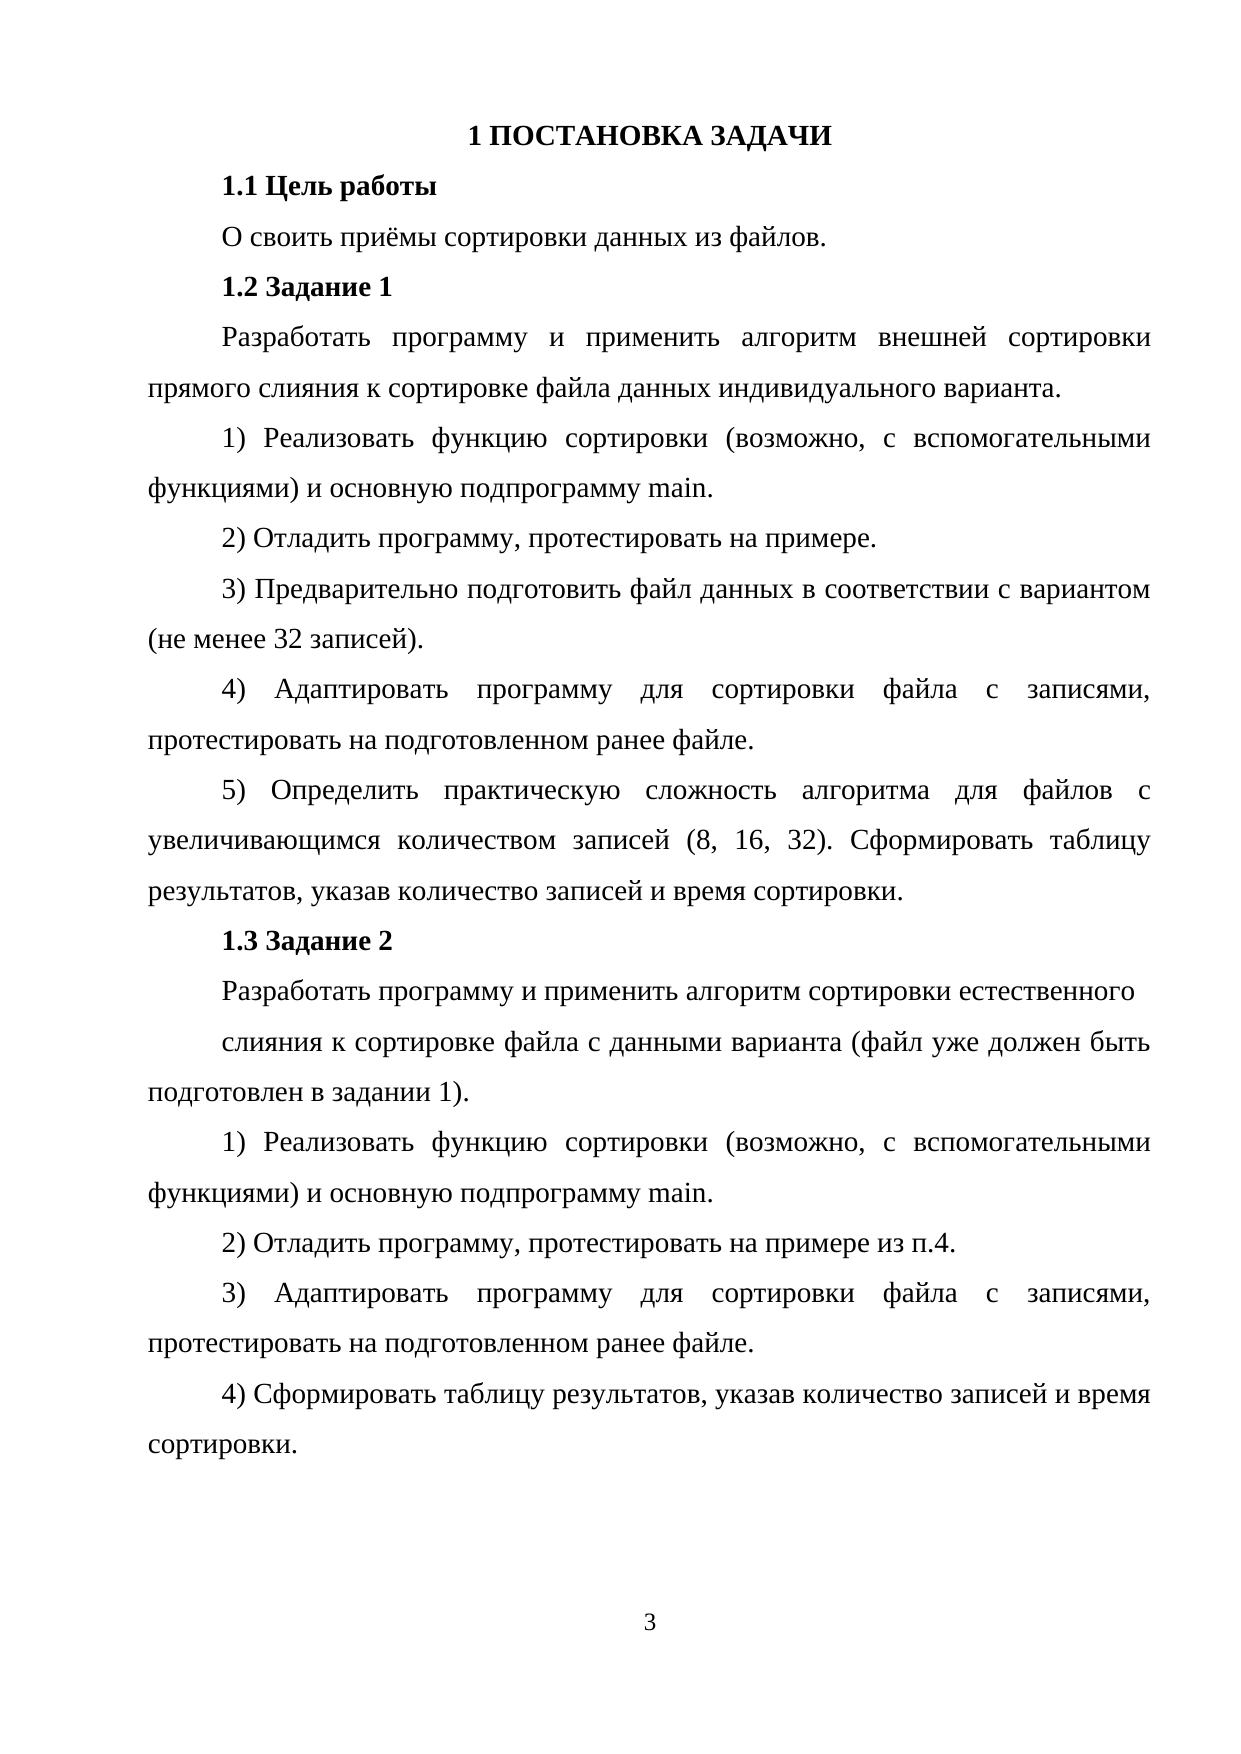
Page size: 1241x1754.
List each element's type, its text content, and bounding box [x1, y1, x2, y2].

text 4) Адаптировать программу для сортировки файла с записями, протестировать на подготовленном ранее файле. [148, 672, 1152, 755]
text Разработать программу и применить алгоритм внешней сортировки прямого слияния к сортировке файла данных индивидуального варианта. [148, 319, 1152, 403]
text 3) Адаптировать программу для сортировки файла с записями, протестировать на подготовленном ранее файле. [148, 1275, 1152, 1359]
text 1.3 Задание 2 [148, 923, 1152, 957]
text Разработать программу и применить алгоритм сортировки естественного [148, 973, 1152, 1007]
text 4) Сформировать таблицу результатов, указав количество записей и время сортировки. [148, 1376, 1152, 1460]
text 2) Отладить программу, протестировать на примере из п.4. [148, 1225, 1152, 1258]
text 1) Реализовать функцию сортировки (возможно, с вспомогательными функциями) и основную подпрограмму main. [148, 1124, 1152, 1208]
text 1) Реализовать функцию сортировки (возможно, с вспомогательными функциями) и основную подпрограмму main. [148, 420, 1152, 504]
text О своить приёмы сортировки данных из файлов. [148, 219, 1152, 252]
text 3) Предварительно подготовить файл данных в соответствии с вариантом (не менее 32 записей). [148, 571, 1152, 655]
text 1 ПОСТАНОВКА ЗАДАЧИ [148, 118, 1152, 152]
text 2) Отладить программу, протестировать на примере. [148, 521, 1152, 554]
text 1.2 Задание 1 [148, 269, 1152, 303]
text слияния к сортировке файла с данными варианта (файл уже должен быть подготовлен в задании 1). [148, 1024, 1152, 1108]
text 1.1 Цель работы [148, 168, 1152, 202]
text 5) Определить практическую сложность алгоритма для файлов с увеличивающимся количеством записей (8, 16, 32). Сформировать таблицу результатов, указав количество записей и время сортировки. [148, 772, 1152, 906]
